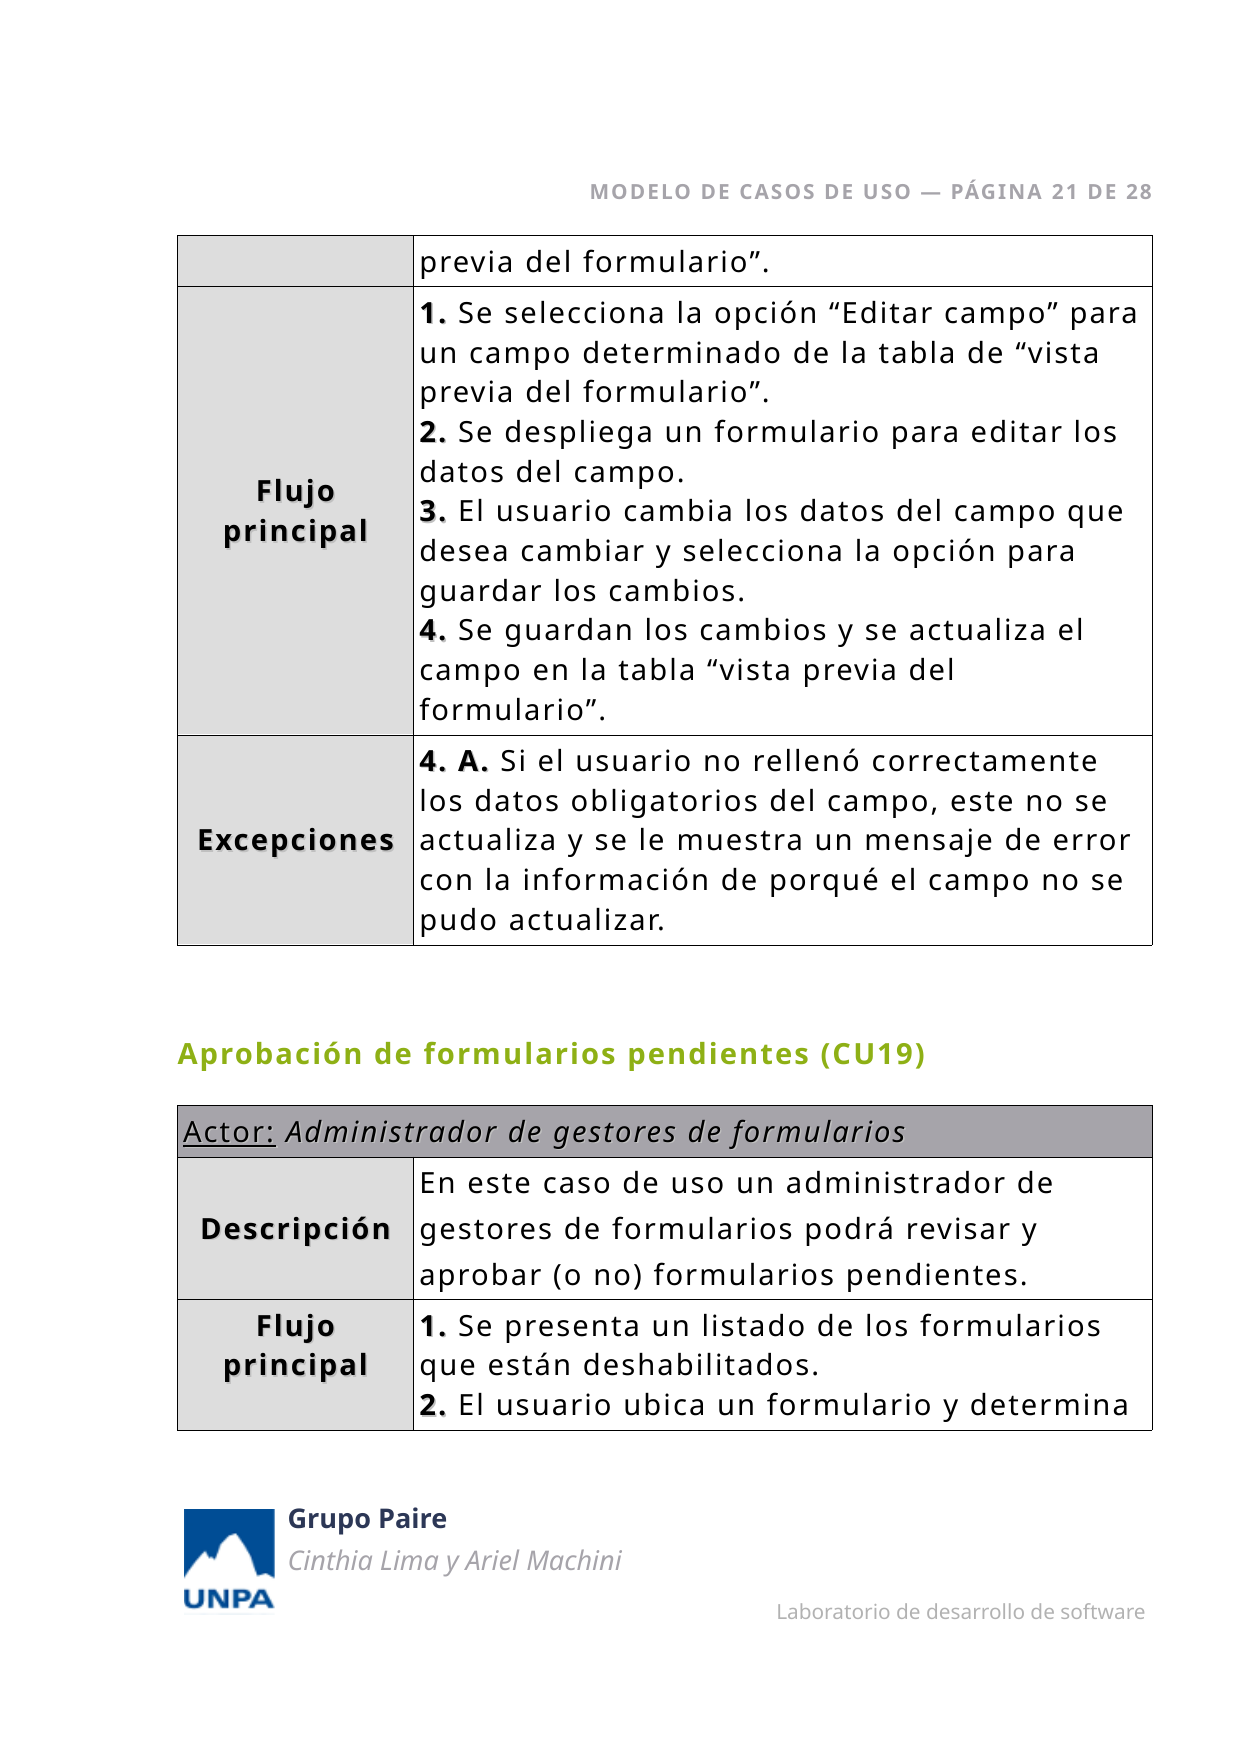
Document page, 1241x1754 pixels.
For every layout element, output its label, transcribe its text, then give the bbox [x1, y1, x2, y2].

table_cell Flujo principal [178, 1300, 413, 1430]
table_cell 1. Se presenta un listado de los formularios que están deshabilitados. 2. El usuario ubica un formulario y determina [414, 1300, 1152, 1430]
table_cell Excepciones [178, 736, 413, 944]
table_cell Flujo principal [178, 287, 413, 734]
table_header Actor: Administrador de gestores de formularios [178, 1106, 1152, 1157]
table_cell En este caso de uso un administrador de gestores de formularios podrá revisar y aprobar (o no) formularios pendientes. [414, 1158, 1152, 1299]
table_cell Descripción [178, 1158, 413, 1299]
table_cell 1. Se selecciona la opción “Editar campo” para un campo determinado de la tabla de “vista previa del formulario”. 2. Se despliega un formulario para editar los datos del campo. 3. El usuario cambia los datos del campo que desea cambiar y selecciona la opción para guardar los cambios. 4. Se guardan los cambios y se actualiza el campo en la tabla “vista previa del formulario”. [414, 287, 1152, 734]
subtitle Aprobación de formularios pendientes (CU19) [177, 1033, 1152, 1073]
table_cell previa del formulario”. [414, 236, 1152, 286]
picture [184, 1509, 275, 1615]
table_cell 4. A. Si el usuario no rellenó correctamente los datos obligatorios del campo, este no se actualiza y se le muestra un mensaje de error con la información de porqué el campo no se pudo actualizar. [414, 736, 1152, 944]
table_cell [178, 236, 413, 286]
